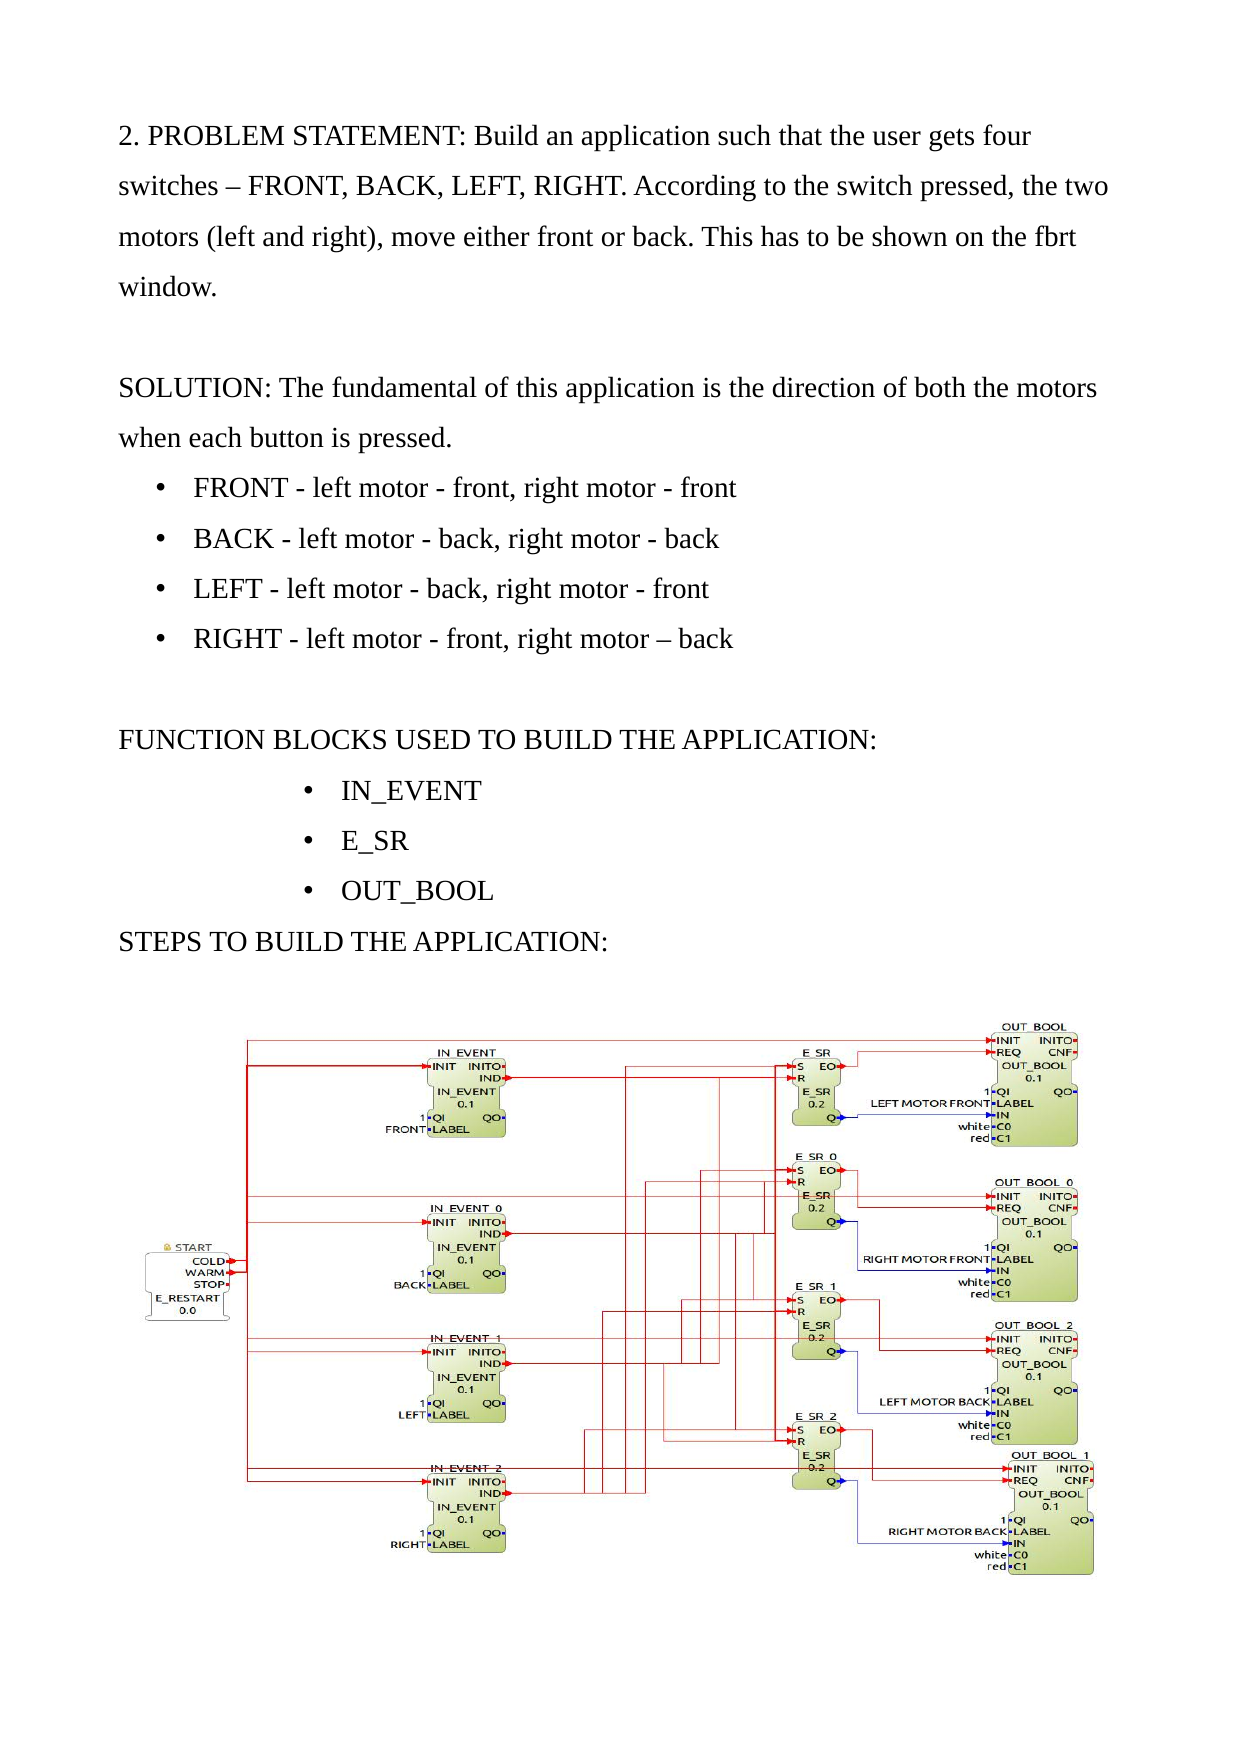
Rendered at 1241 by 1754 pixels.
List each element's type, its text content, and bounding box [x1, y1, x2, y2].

list RIGHT - left motor - front, right motor – back [156, 622, 1122, 655]
list OUT_BOOL [303, 873, 1122, 907]
text 2. PROBLEM STATEMENT: Build an application such that the user gets four switches – FRONT, BACK, LEFT, RIGHT. According to the switch pressed, the two motors (left and right), move either front or back. This has to be shown on the fbrt window. [118, 118, 1122, 303]
list IN_EVENT [303, 773, 1122, 806]
picture [118, 1000, 1120, 1595]
list LEFT - left motor - back, right motor - front [156, 571, 1122, 605]
list FRONT - left motor - front, right motor - front [156, 470, 1122, 504]
list BACK - left motor - back, right motor - back [156, 521, 1122, 554]
text STEPS TO BUILD THE APPLICATION: [118, 924, 1122, 957]
text SOLUTION: The fundamental of this application is the direction of both the motors when each button is pressed. [118, 370, 1122, 453]
text FUNCTION BLOCKS USED TO BUILD THE APPLICATION: [118, 722, 1122, 756]
list E_SR [303, 823, 1122, 857]
